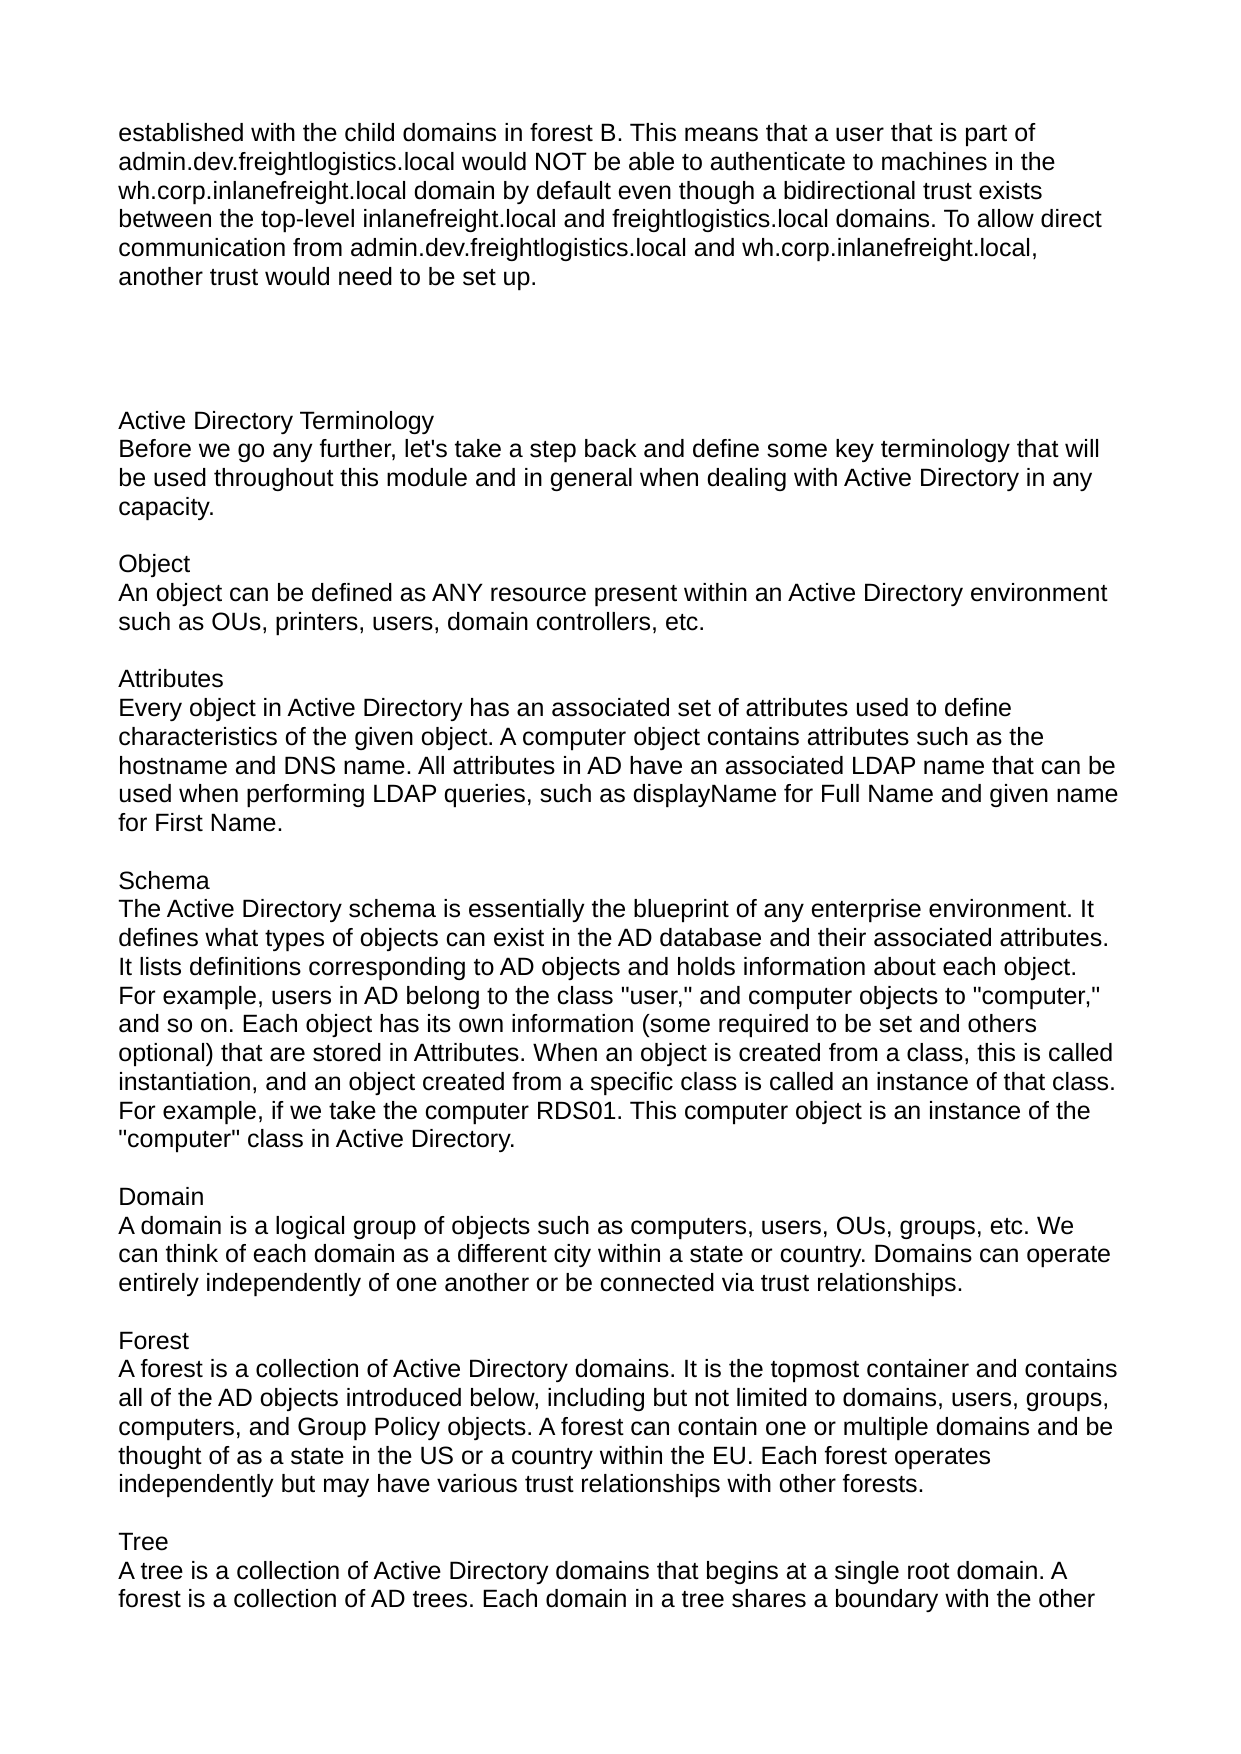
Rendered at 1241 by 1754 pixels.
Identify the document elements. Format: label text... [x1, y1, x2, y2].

text Forest [118, 1326, 1122, 1354]
text Attributes [118, 664, 1122, 693]
text A domain is a logical group of objects such as computers, users, OUs, groups, etc. We can think of each domain as a different city within a state or country. Domains can operate entirely independently of one another or be connected via trust relationships. [118, 1211, 1122, 1297]
text An object can be defined as ANY resource present within an Active Directory environment such as OUs, printers, users, domain controllers, etc. [118, 578, 1122, 636]
text Schema [118, 866, 1122, 894]
text The Active Directory schema is essentially the blueprint of any enterprise environment. It defines what types of objects can exist in the AD database and their associated attributes. It lists definitions corresponding to AD objects and holds information about each object. For example, users in AD belong to the class "user," and computer objects to "computer," and so on. Each object has its own information (some required to be set and others optional) that are stored in Attributes. When an object is created from a class, this is called instantiation, and an object created from a specific class is called an instance of that class. For example, if we take the computer RDS01. This computer object is an instance of the "computer" class in Active Directory. [118, 894, 1122, 1153]
text Before we go any further, let's take a step back and define some key terminology that will be used throughout this module and in general when dealing with Active Directory in any capacity. [118, 434, 1122, 521]
text A tree is a collection of Active Directory domains that begins at a single root domain. A forest is a collection of AD trees. Each domain in a tree shares a boundary with the other [118, 1556, 1122, 1613]
text Object [118, 549, 1122, 578]
text Domain [118, 1182, 1122, 1211]
text A forest is a collection of Active Directory domains. It is the topmost container and contains all of the AD objects introduced below, including but not limited to domains, users, groups, computers, and Group Policy objects. A forest can contain one or multiple domains and be thought of as a state in the US or a country within the EU. Each forest operates independently but may have various trust relationships with other forests. [118, 1354, 1122, 1498]
text Every object in Active Directory has an associated set of attributes used to define characteristics of the given object. A computer object contains attributes such as the hostname and DNS name. All attributes in AD have an associated LDAP name that can be used when performing LDAP queries, such as displayName for Full Name and given name for First Name. [118, 693, 1122, 837]
text Tree [118, 1527, 1122, 1556]
text established with the child domains in forest B. This means that a user that is part of admin.dev.freightlogistics.local would NOT be able to authenticate to machines in the wh.corp.inlanefreight.local domain by default even though a bidirectional trust exists between the top-level inlanefreight.local and freightlogistics.local domains. To allow direct communication from admin.dev.freightlogistics.local and wh.corp.inlanefreight.local, another trust would need to be set up. [118, 118, 1122, 291]
text Active Directory Terminology [118, 406, 1122, 434]
